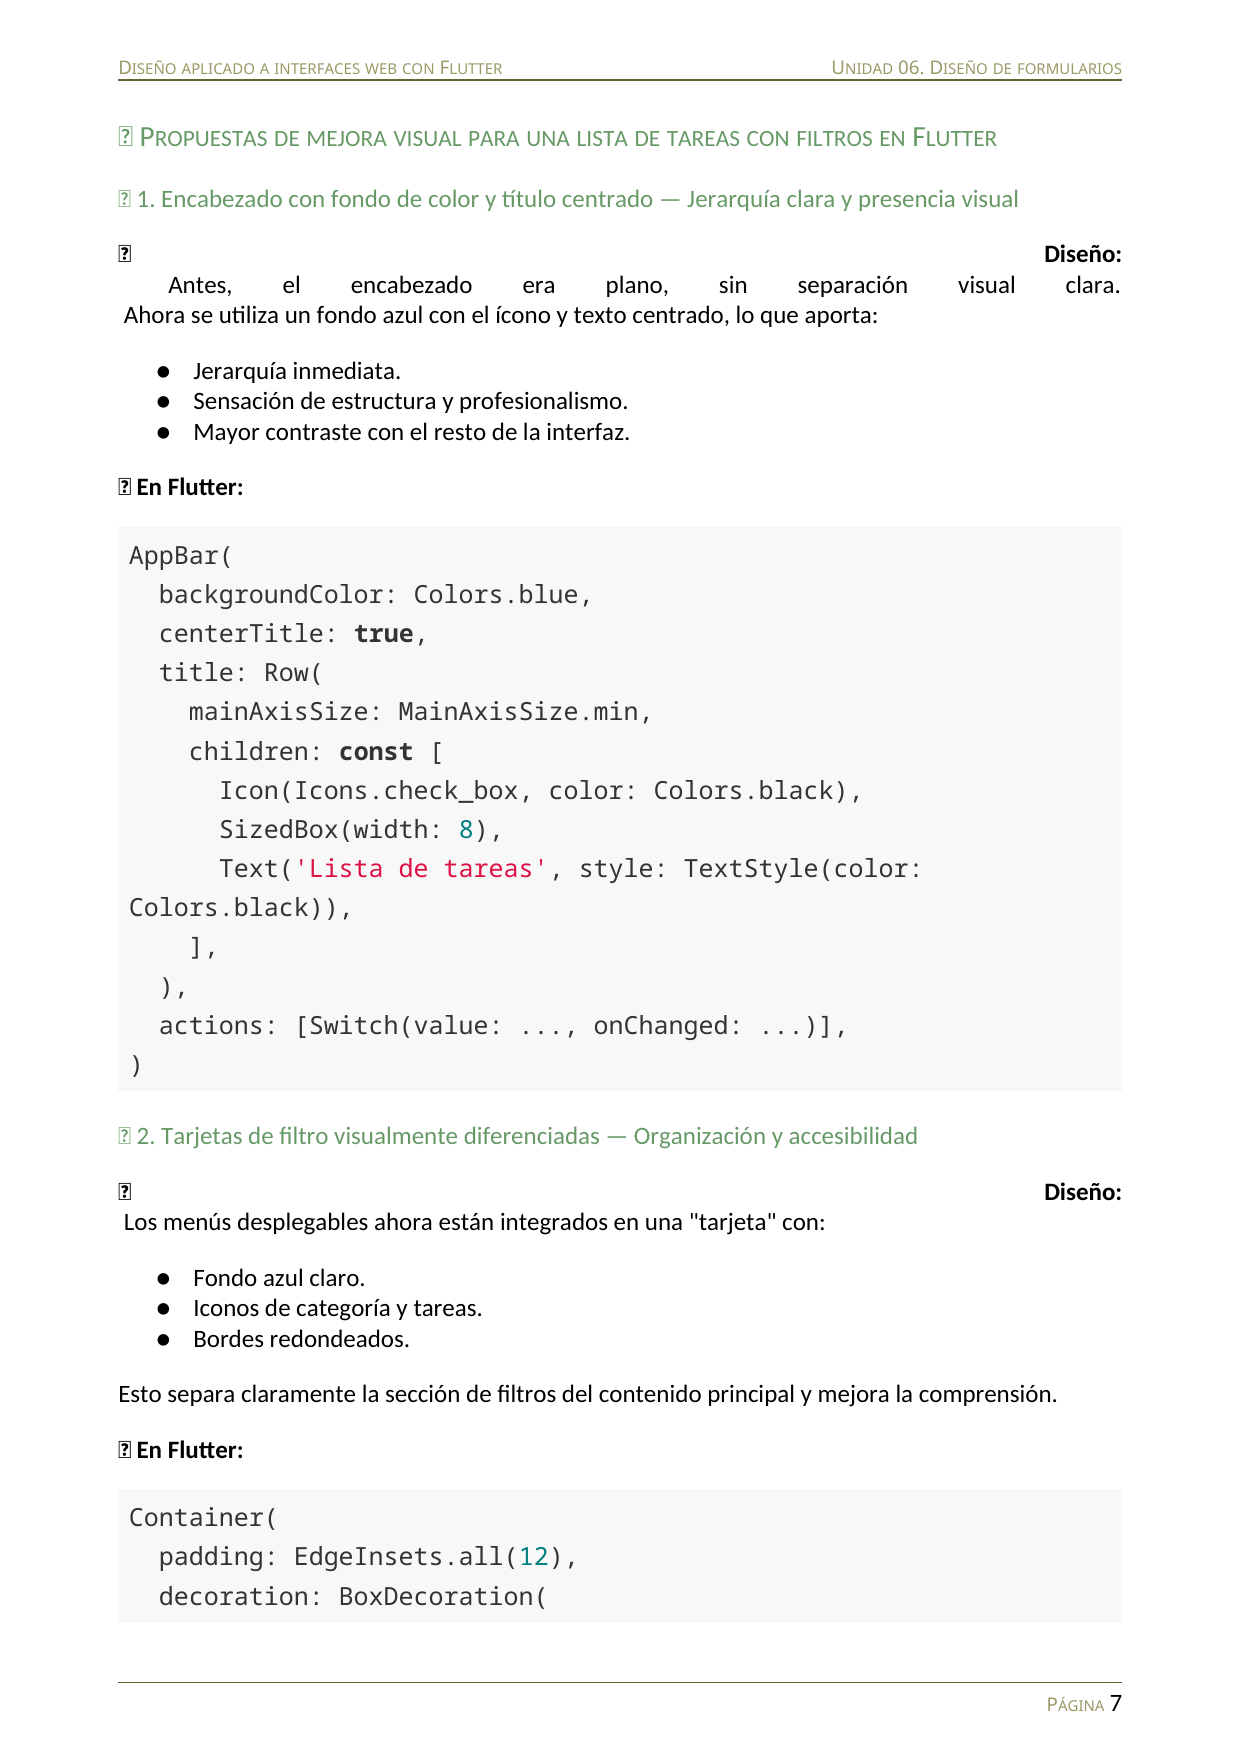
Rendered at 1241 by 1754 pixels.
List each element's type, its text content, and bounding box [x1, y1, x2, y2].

list Fondo azul claro. [156, 1262, 1122, 1292]
subtitle ✅ Propuestas de mejora visual para una lista de tareas con filtros en Flutter [118, 118, 1122, 154]
text 🧪 En Flutter: [118, 471, 1122, 502]
text 🎨 Diseño: Antes, el encabezado era plano, sin separación visual clara. Ahora se utiliza un fondo azul con el ícono y texto centrado, lo que aporta: [118, 238, 1122, 330]
subtitle 🔷 2. Tarjetas de filtro visualmente diferenciadas — Organización y accesibilidad [118, 1120, 1122, 1151]
text 🧪 En Flutter: [118, 1434, 1122, 1464]
text 🎨 Diseño: Los menús desplegables ahora están integrados en una "tarjeta" con: [118, 1176, 1122, 1237]
text Esto separa claramente la sección de filtros del contenido principal y mejora la comprensión. [118, 1378, 1122, 1409]
list Bordes redondeados. [156, 1323, 1122, 1353]
table_header AppBar( backgroundColor: Colors.blue, centerTitle: true, title: Row( mainAxisSize: MainAxisSize.min, children: const [ Icon(Icons.check_box, color: Colors.black), SizedBox(width: 8), Text('Lista de tareas', style: TextStyle(color: Colors.black)), ], ), actions: [Switch(value: ..., onChanged: ...)], ) [118, 527, 1122, 1091]
table_header Container( padding: EdgeInsets.all(12), decoration: BoxDecoration( [118, 1489, 1122, 1623]
subtitle 🔷 1. Encabezado con fondo de color y título centrado — Jerarquía clara y presencia visual [118, 183, 1122, 213]
list Jerarquía inmediata. [156, 355, 1122, 385]
list Sensación de estructura y profesionalismo. [156, 385, 1122, 416]
list Mayor contraste con el resto de la interfaz. [156, 416, 1122, 446]
list Iconos de categoría y tareas. [156, 1292, 1122, 1323]
